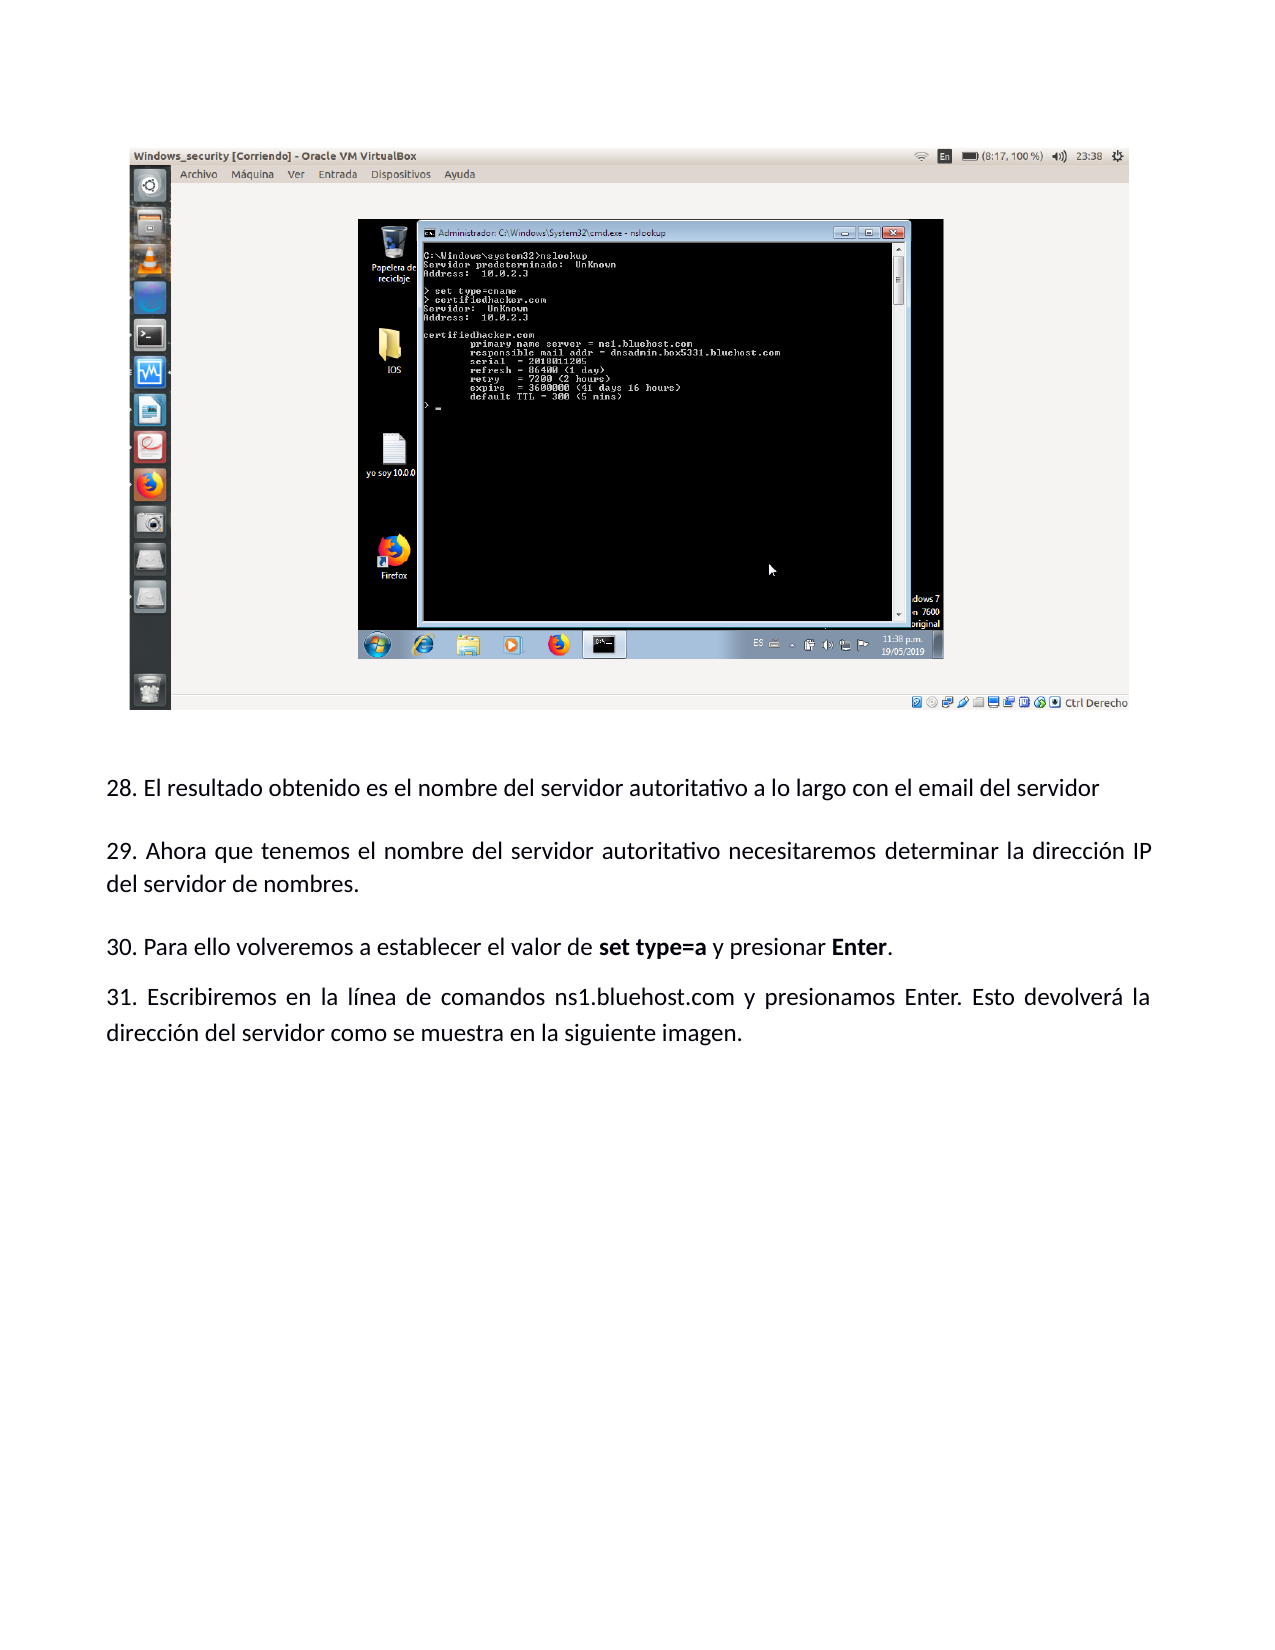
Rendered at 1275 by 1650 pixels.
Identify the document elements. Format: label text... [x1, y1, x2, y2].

picture [129, 147, 1129, 710]
text 31. Escribiremos en la línea de comandos ns1.bluehost.com y presionamos Enter. Esto devolverá la dirección del servidor como se muestra en la siguiente imagen. [106, 981, 1152, 1048]
list 29. Ahora que tenemos el nombre del servidor autoritativo necesitaremos determinar la dirección IP del servidor de nombres. [106, 835, 1152, 898]
list 28. El resultado obtenido es el nombre del servidor autoritativo a lo largo con el email del servidor [106, 772, 1152, 802]
list 30. Para ello volveremos a establecer el valor de set type=a y presionar Enter. [106, 931, 1152, 962]
